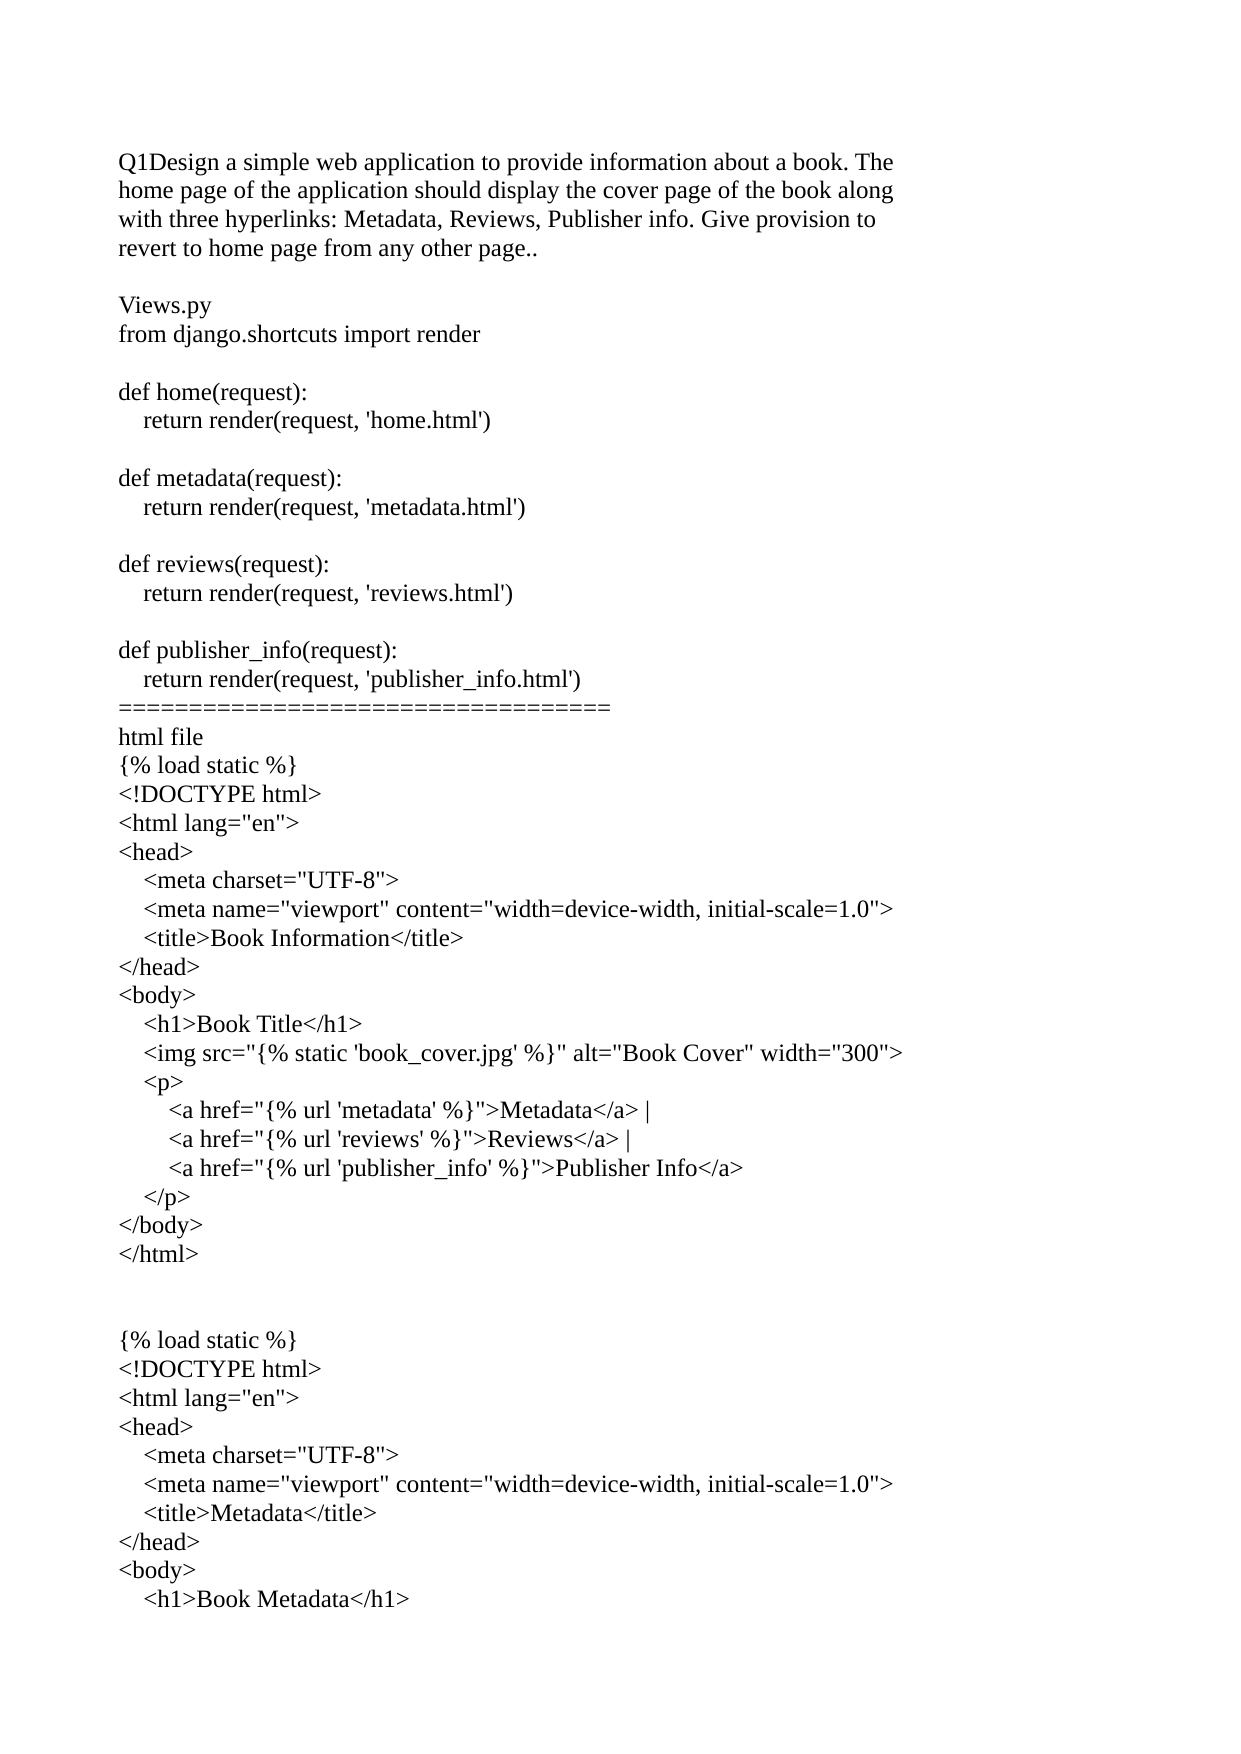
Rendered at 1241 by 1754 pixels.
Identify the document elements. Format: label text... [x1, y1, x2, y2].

text <meta name="viewport" content="width=device-width, initial-scale=1.0"> [118, 894, 1122, 923]
text <meta charset="UTF-8"> [118, 1441, 1122, 1469]
text def metadata(request): [118, 463, 1122, 492]
text def reviews(request): [118, 549, 1122, 578]
text return render(request, 'reviews.html') [118, 578, 1122, 607]
text return render(request, 'publisher_info.html') [118, 664, 1122, 693]
text <body> [118, 981, 1122, 1009]
text <h1>Book Metadata</h1> [118, 1584, 1122, 1613]
text Views.py [118, 291, 1122, 319]
text {% load static %} [118, 751, 1122, 779]
text </p> [118, 1182, 1122, 1211]
text with three hyperlinks: Metadata, Reviews, Publisher info. Give provision to [118, 204, 1122, 233]
text <html lang="en"> [118, 1383, 1122, 1412]
text <meta charset="UTF-8"> [118, 866, 1122, 894]
text <head> [118, 1412, 1122, 1441]
text </body> [118, 1211, 1122, 1239]
text <a href="{% url 'metadata' %}">Metadata</a> | [118, 1096, 1122, 1124]
text <img src="{% static 'book_cover.jpg' %}" alt="Book Cover" width="300"> [118, 1038, 1122, 1067]
text <a href="{% url 'reviews' %}">Reviews</a> | [118, 1124, 1122, 1153]
text <!DOCTYPE html> [118, 1354, 1122, 1383]
text html file [118, 722, 1122, 751]
text <title>Book Information</title> [118, 923, 1122, 952]
text Q1Design a simple web application to provide information about a book. The [118, 118, 1122, 176]
text <!DOCTYPE html> [118, 779, 1122, 808]
text <p> [118, 1067, 1122, 1096]
text <h1>Book Title</h1> [118, 1009, 1122, 1038]
text home page of the application should display the cover page of the book along [118, 176, 1122, 204]
text <html lang="en"> [118, 808, 1122, 837]
text def publisher_info(request): [118, 636, 1122, 664]
text <body> [118, 1556, 1122, 1584]
text from django.shortcuts import render [118, 319, 1122, 348]
text return render(request, 'home.html') [118, 406, 1122, 434]
text =================================== [118, 693, 1122, 722]
text revert to home page from any other page.. [118, 233, 1122, 262]
text <meta name="viewport" content="width=device-width, initial-scale=1.0"> [118, 1469, 1122, 1498]
text <a href="{% url 'publisher_info' %}">Publisher Info</a> [118, 1153, 1122, 1182]
text def home(request): [118, 377, 1122, 406]
text </head> [118, 952, 1122, 981]
text <title>Metadata</title> [118, 1498, 1122, 1527]
text <head> [118, 837, 1122, 866]
text </html> {% load static %} [118, 1239, 1122, 1354]
text </head> [118, 1527, 1122, 1556]
text return render(request, 'metadata.html') [118, 492, 1122, 521]
